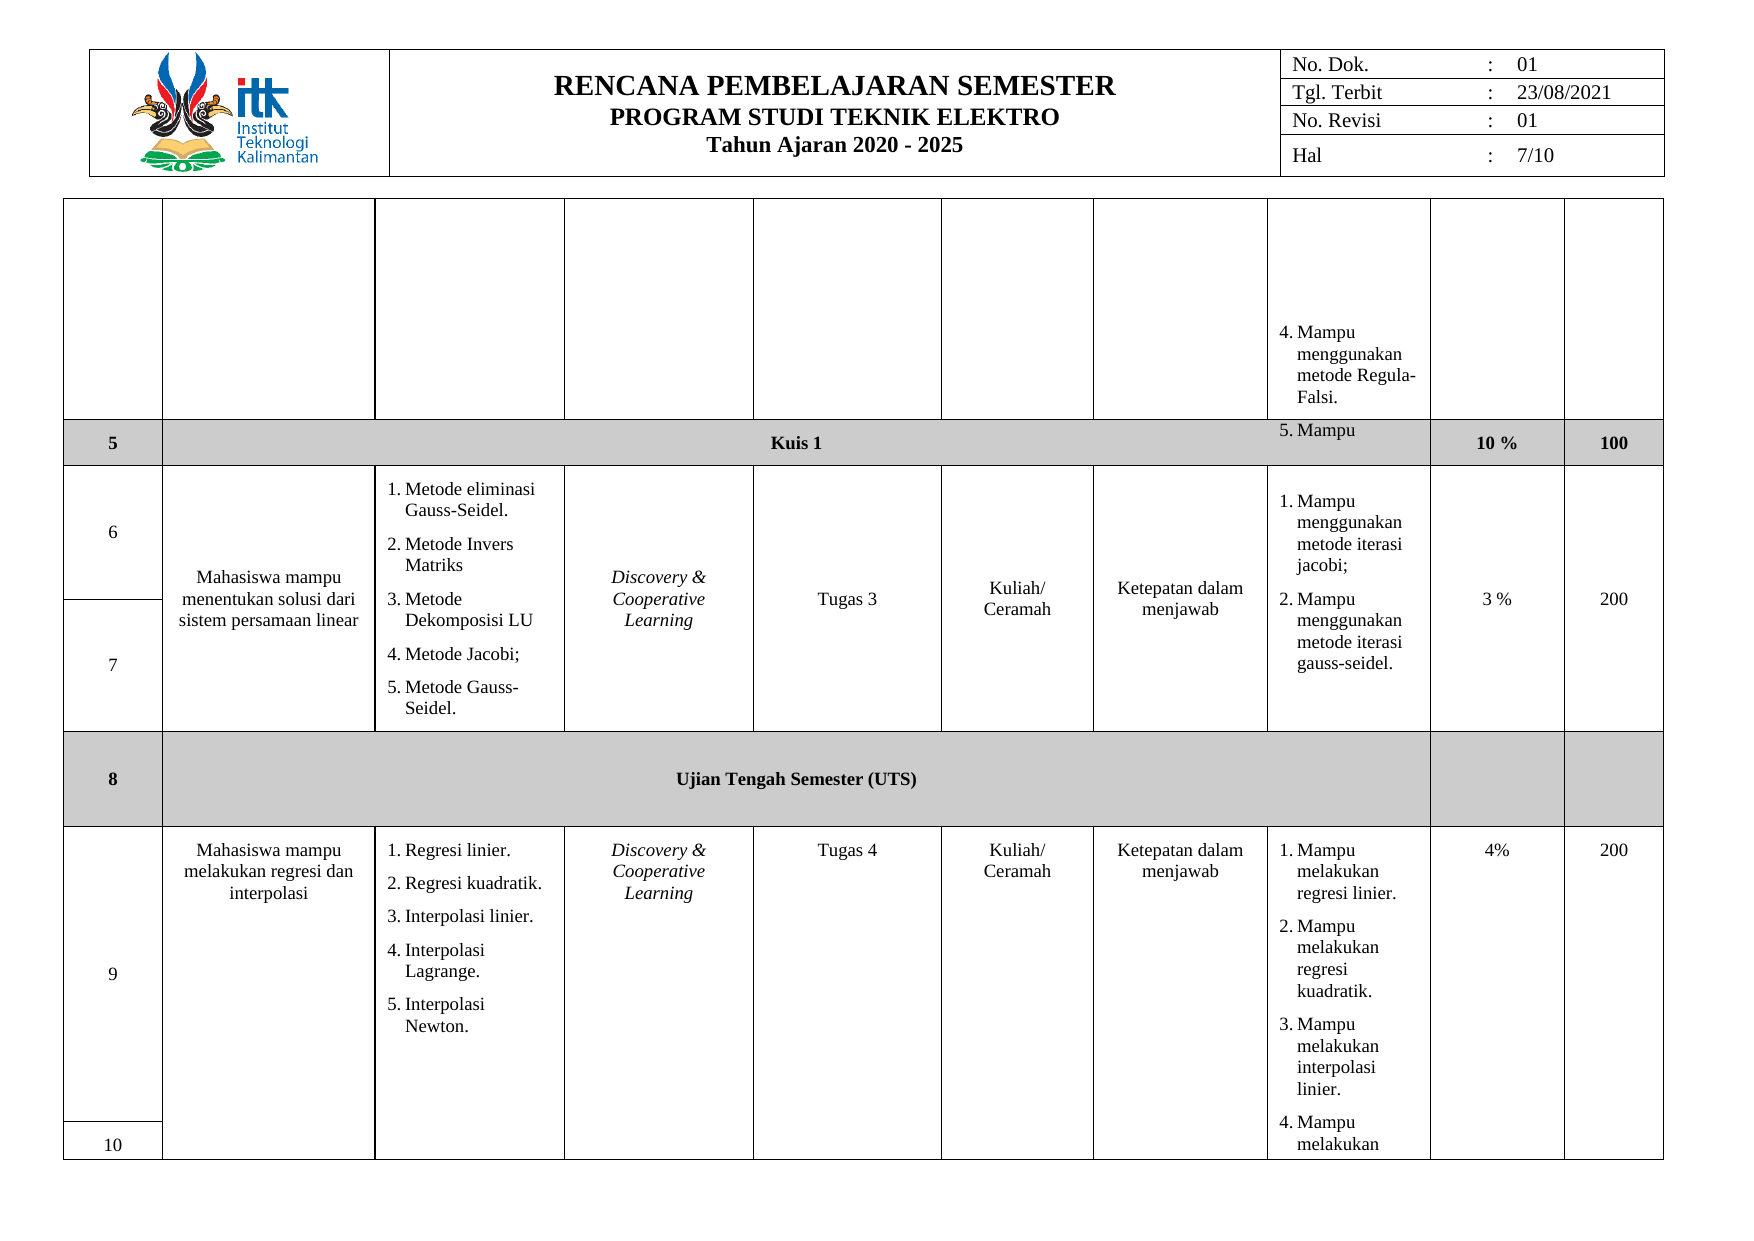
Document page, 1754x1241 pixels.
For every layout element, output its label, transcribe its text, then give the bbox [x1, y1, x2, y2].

table_cell 4% [1431, 827, 1564, 1158]
table_cell Mampu menggunakan metode iterasi jacobi; Mampu menggunakan metode iterasi gauss-seidel. [1268, 466, 1430, 731]
table_cell Kuis 1 [163, 420, 1430, 465]
table_cell 6 [64, 466, 162, 599]
table_cell 9 [64, 827, 162, 1121]
table_cell 10 [64, 1122, 162, 1158]
table_cell Tugas 3 [754, 466, 941, 731]
table_cell [64, 199, 162, 419]
table_cell Regresi linier. Regresi kuadratik. Interpolasi linier. Interpolasi Lagrange. Interpolasi Newton. [376, 827, 564, 1158]
table_cell Tugas 4 [754, 827, 941, 1158]
table_cell 10 % [1431, 420, 1564, 465]
table_cell Metode eliminasi Gauss-Seidel. Metode Invers Matriks Metode Dekomposisi LU Metode Jacobi; Metode Gauss-Seidel. [376, 466, 564, 731]
table_cell 7 [64, 600, 162, 731]
table_cell 5 [64, 420, 162, 465]
table_cell 8 [64, 732, 162, 826]
table_cell 100 [1565, 420, 1663, 465]
table_cell Ketepatan dalam menjawab [1094, 466, 1267, 731]
table_cell Ujian Tengah Semester (UTS) [163, 732, 1430, 826]
table_cell 3 % [1431, 466, 1564, 731]
table_cell Ketepatan dalam menjawab [1094, 827, 1267, 1158]
table_cell 200 [1565, 827, 1663, 1158]
table_cell [1565, 732, 1663, 826]
table_cell Mahasiswa mampu melakukan regresi dan interpolasi [163, 827, 374, 1158]
table_cell Mampu melakukan regresi linier. Mampu melakukan regresi kuadratik. Mampu melakukan interpolasi linier. Mampu melakukan interpolasi Lagrange. Mampu melakukan interpolasi Newton. [1268, 827, 1430, 1158]
picture [127, 50, 322, 176]
table_cell Discovery & Cooperative Learning [565, 466, 753, 731]
table_cell Kuliah/ Ceramah [942, 466, 1093, 731]
table_cell 200 [1565, 466, 1663, 731]
table_cell Mahasiswa mampu menentukan solusi dari sistem persamaan linear [163, 466, 374, 731]
table_cell Kuliah/ Ceramah [942, 827, 1093, 1158]
table_cell Discovery & Cooperative Learning [565, 827, 753, 1158]
table_cell [1431, 732, 1564, 826]
